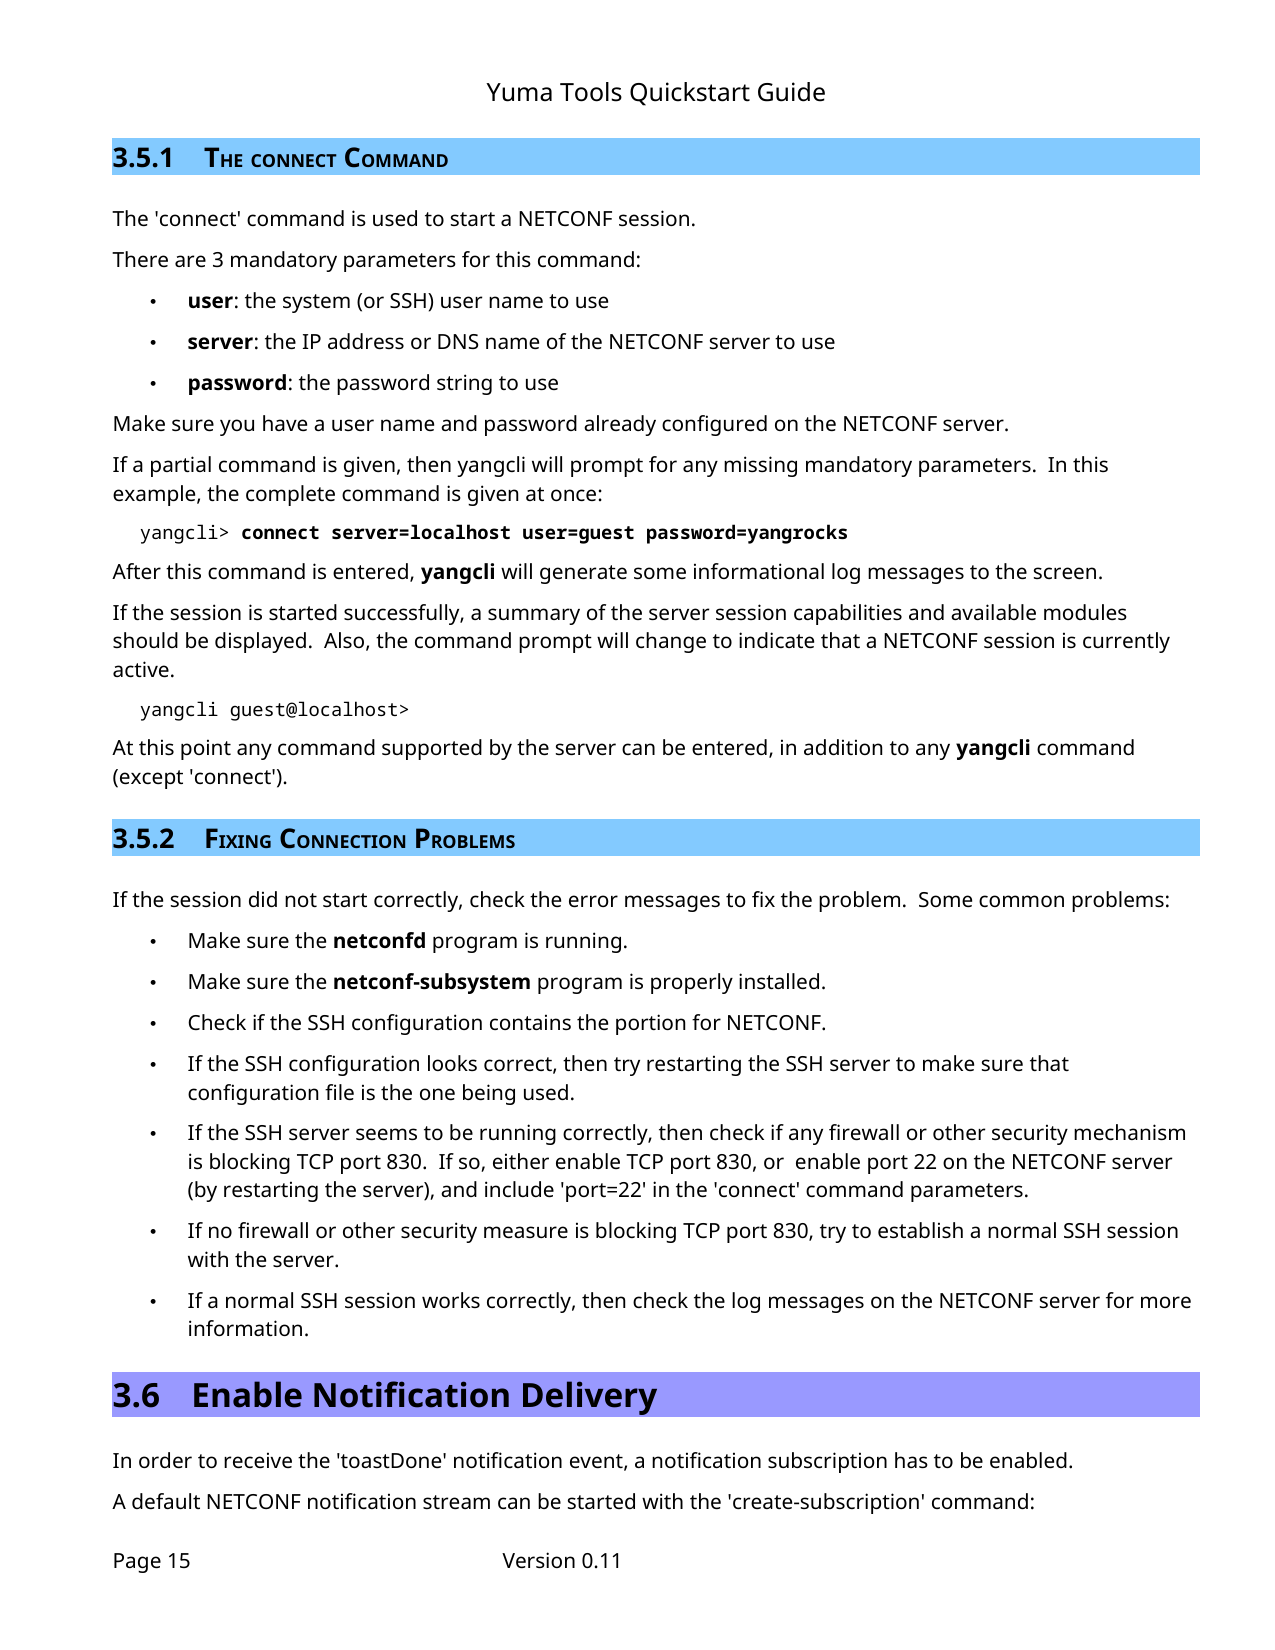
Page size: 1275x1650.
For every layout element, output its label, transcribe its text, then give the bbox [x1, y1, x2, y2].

list If no firewall or other security measure is blocking TCP port 830, try to establish a normal SSH session with the server. [150, 1216, 1200, 1273]
text There are 3 mandatory parameters for this command: [112, 246, 1200, 274]
list Make sure the netconf-subsystem program is properly installed. [150, 967, 1200, 996]
text After this command is entered, yangcli will generate some informational log messages to the screen. [112, 557, 1200, 586]
subtitle The connect Command [112, 138, 1200, 175]
text At this point any command supported by the server can be entered, in addition to any yangcli command (except 'connect'). [112, 733, 1200, 790]
list If a normal SSH session works correctly, then check the log messages on the NETCONF server for more information. [150, 1286, 1200, 1343]
text If the session did not start correctly, check the error messages to fix the problem. Some common problems: [112, 885, 1200, 914]
text yangcli guest@localhost> [139, 696, 1200, 721]
text yangcli> connect server=localhost user=guest password=yangrocks [139, 519, 1200, 545]
list password: the password string to use [150, 368, 1200, 397]
text In order to receive the 'toastDone' notification event, a notification subscription has to be enabled. [112, 1446, 1200, 1475]
text If a partial command is given, then yangcli will prompt for any missing mandatory parameters. In this example, the complete command is given at once: [112, 450, 1200, 507]
text A default NETCONF notification stream can be started with the 'create-subscription' command: [112, 1487, 1200, 1516]
list Check if the SSH configuration contains the portion for NETCONF. [150, 1008, 1200, 1037]
list server: the IP address or DNS name of the NETCONF server to use [150, 327, 1200, 356]
subtitle Fixing Connection Problems [112, 819, 1200, 856]
text Make sure you have a user name and password already configured on the NETCONF server. [112, 409, 1200, 438]
list user: the system (or SSH) user name to use [150, 286, 1200, 315]
text The 'connect' command is used to start a NETCONF session. [112, 204, 1200, 233]
list Make sure the netconfd program is running. [150, 926, 1200, 955]
list If the SSH server seems to be running correctly, then check if any firewall or other security mechanism is blocking TCP port 830. If so, either enable TCP port 830, or enable port 22 on the NETCONF server (by restarting the server), and include 'port=22' in the 'connect' command parameters. [150, 1118, 1200, 1204]
list If the SSH configuration looks correct, then try restarting the SSH server to make sure that configuration file is the one being used. [150, 1049, 1200, 1106]
text If the session is started successfully, a summary of the server session capabilities and available modules should be displayed. Also, the command prompt will change to indicate that a NETCONF session is currently active. [112, 598, 1200, 683]
subtitle Enable Notification Delivery [112, 1372, 1200, 1417]
